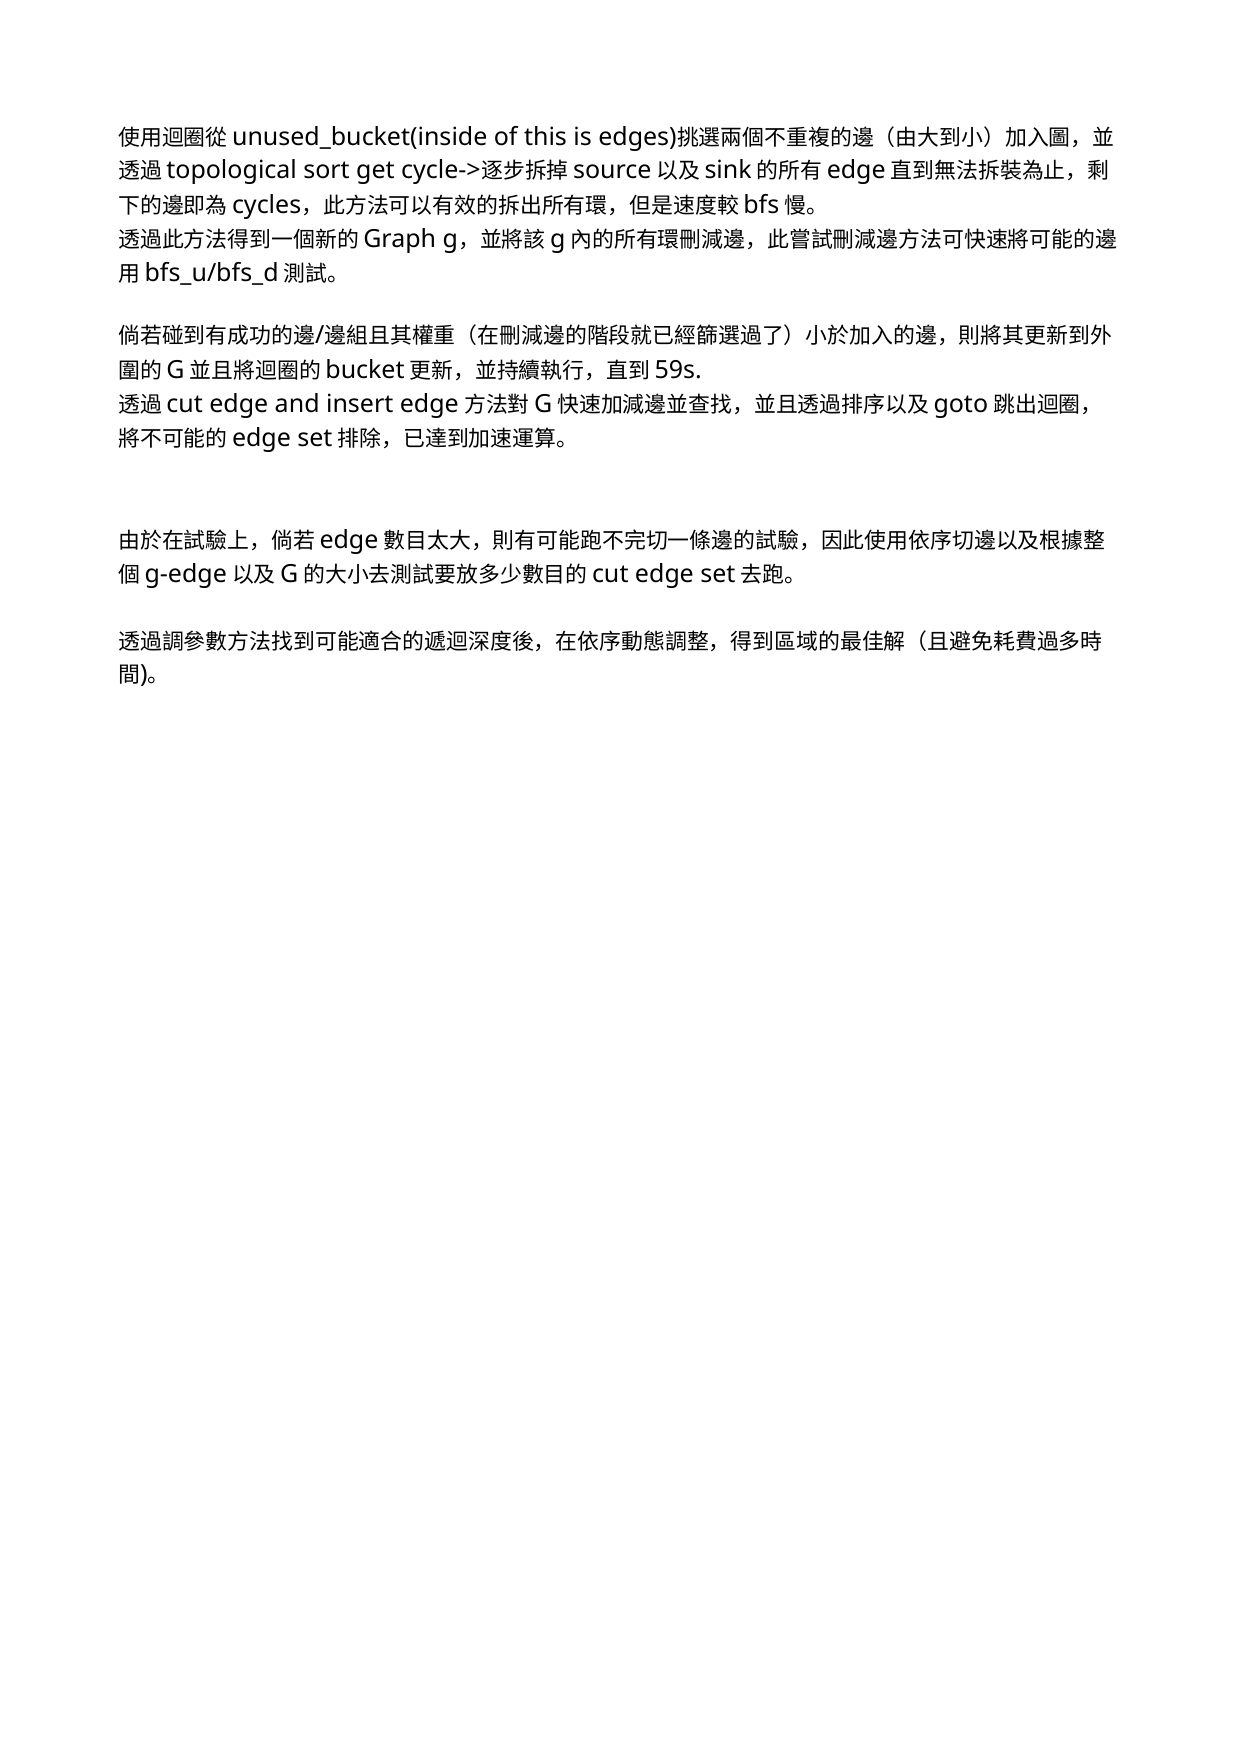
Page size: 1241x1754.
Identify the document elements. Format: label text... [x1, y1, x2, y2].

text 透過此方法得到一個新的Graph g，並將該g內的所有環刪減邊，此嘗試刪減邊方法可快速將可能的邊用bfs_u/bfs_d測試。 [118, 220, 1122, 288]
text 透過調參數方法找到可能適合的遞迴深度後，在依序動態調整，得到區域的最佳解（且避免耗費過多時間)。 [118, 624, 1122, 689]
text 倘若碰到有成功的邊/邊組且其權重（在刪減邊的階段就已經篩選過了）小於加入的邊，則將其更新到外圍的G並且將迴圈的bucket更新，並持續執行，直到59s. [118, 317, 1122, 385]
text 透過cut edge and insert edge方法對G快速加減邊並查找，並且透過排序以及goto跳出迴圈，將不可能的edge set排除，已達到加速運算。 [118, 385, 1122, 453]
text 使用迴圈從unused_bucket(inside of this is edges)挑選兩個不重複的邊（由大到小）加入圖，並透過topological sort get cycle->逐步拆掉source以及sink的所有edge直到無法拆裝為止，剩下的邊即為cycles，此方法可以有效的拆出所有環，但是速度較bfs慢。 [118, 118, 1122, 220]
text 由於在試驗上，倘若edge數目太大，則有可能跑不完切一條邊的試驗，因此使用依序切邊以及根據整個g-edge以及G的大小去測試要放多少數目的cut edge set去跑。 [118, 522, 1122, 590]
